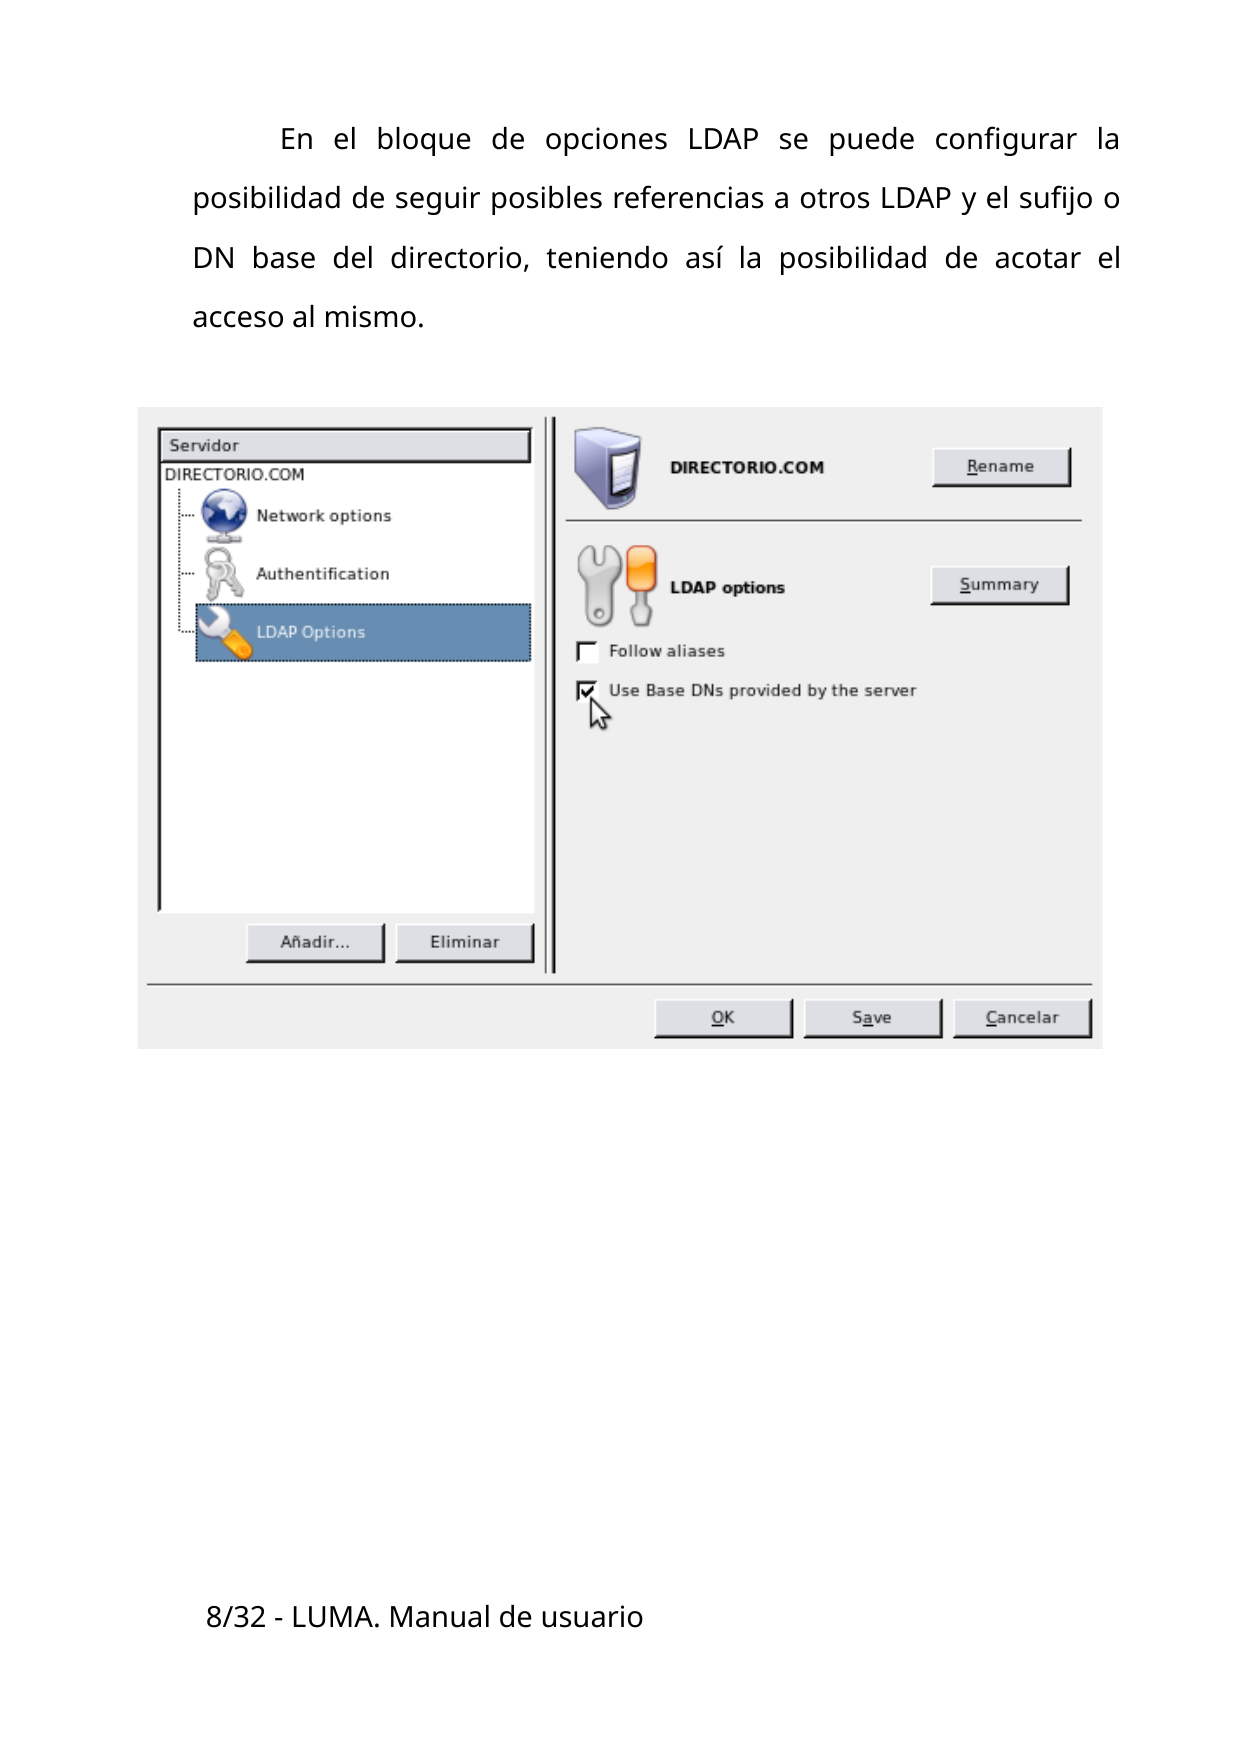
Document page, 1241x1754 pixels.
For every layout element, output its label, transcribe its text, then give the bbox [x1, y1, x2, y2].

picture [137, 407, 1103, 1049]
text En el bloque de opciones LDAP se puede configurar la posibilidad de seguir posibles referencias a otros LDAP y el sufijo o DN base del directorio, teniendo así la posibilidad de acotar el acceso al mismo. [192, 118, 1122, 336]
